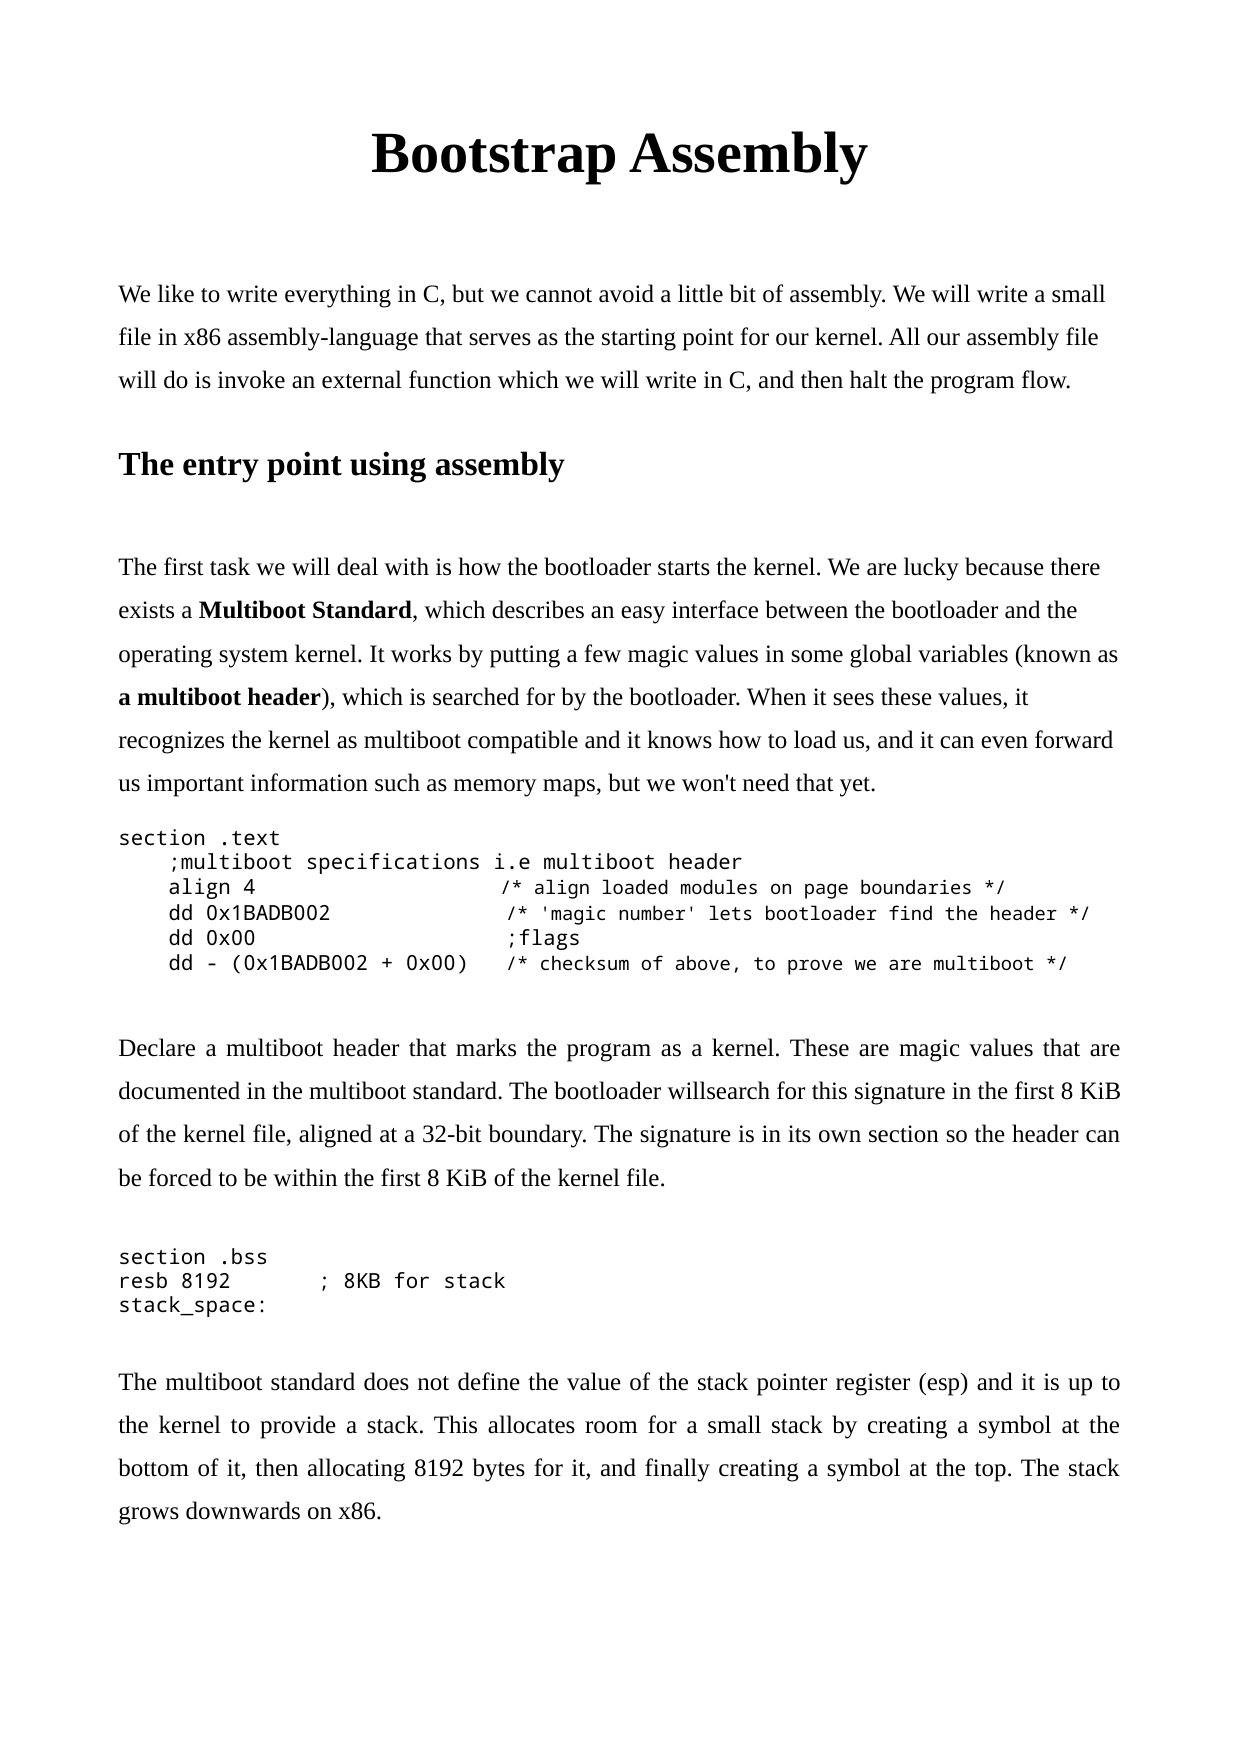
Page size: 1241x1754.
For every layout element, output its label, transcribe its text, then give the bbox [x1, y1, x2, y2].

text The first task we will deal with is how the bootloader starts the kernel. We are lucky because there exists a Multiboot Standard, which describes an easy interface between the bootloader and the operating system kernel. It works by putting a few magic values in some global variables (known as a multiboot header), which is searched for by the bootloader. When it sees these values, it recognizes the kernel as multiboot compatible and it knows how to load us, and it can even forward us important information such as memory maps, but we won't need that yet. [118, 552, 1122, 797]
text resb 8192 ; 8KB for stack [118, 1269, 1122, 1293]
text section .bss [118, 1245, 1122, 1269]
text The multiboot standard does not define the value of the stack pointer register (esp) and it is up to the kernel to provide a stack. This allocates room for a small stack by creating a symbol at the bottom of it, then allocating 8192 bytes for it, and finally creating a symbol at the top. The stack grows downwards on x86. [118, 1367, 1122, 1525]
text dd - (0x1BADB002 + 0x00) /* checksum of above, to prove we are multiboot */ [118, 950, 1122, 976]
title Bootstrap Assembly [118, 118, 1122, 185]
text align 4 /* align loaded modules on page boundaries */ [118, 874, 1122, 900]
text Declare a multiboot header that marks the program as a kernel. These are magic values that are documented in the multiboot standard. The bootloader willsearch for this signature in the first 8 KiB of the kernel file, aligned at a 32-bit boundary. The signature is in its own section so the header can be forced to be within the first 8 KiB of the kernel file. [118, 1033, 1122, 1191]
text dd 0x1BADB002 /* 'magic number' lets bootloader find the header */ [118, 900, 1122, 926]
text We like to write everything in C, but we cannot avoid a little bit of assembly. We will write a small file in x86 assembly-language that serves as the starting point for our kernel. All our assembly file will do is invoke an external function which we will write in C, and then halt the program flow. [118, 279, 1122, 394]
text stack_space: [118, 1293, 1122, 1318]
subtitle The entry point using assembly [118, 444, 1122, 482]
text ;multiboot specifications i.e multiboot header [118, 850, 1122, 874]
text section .text [118, 826, 1122, 850]
text dd 0x00 ;flags [118, 926, 1122, 950]
